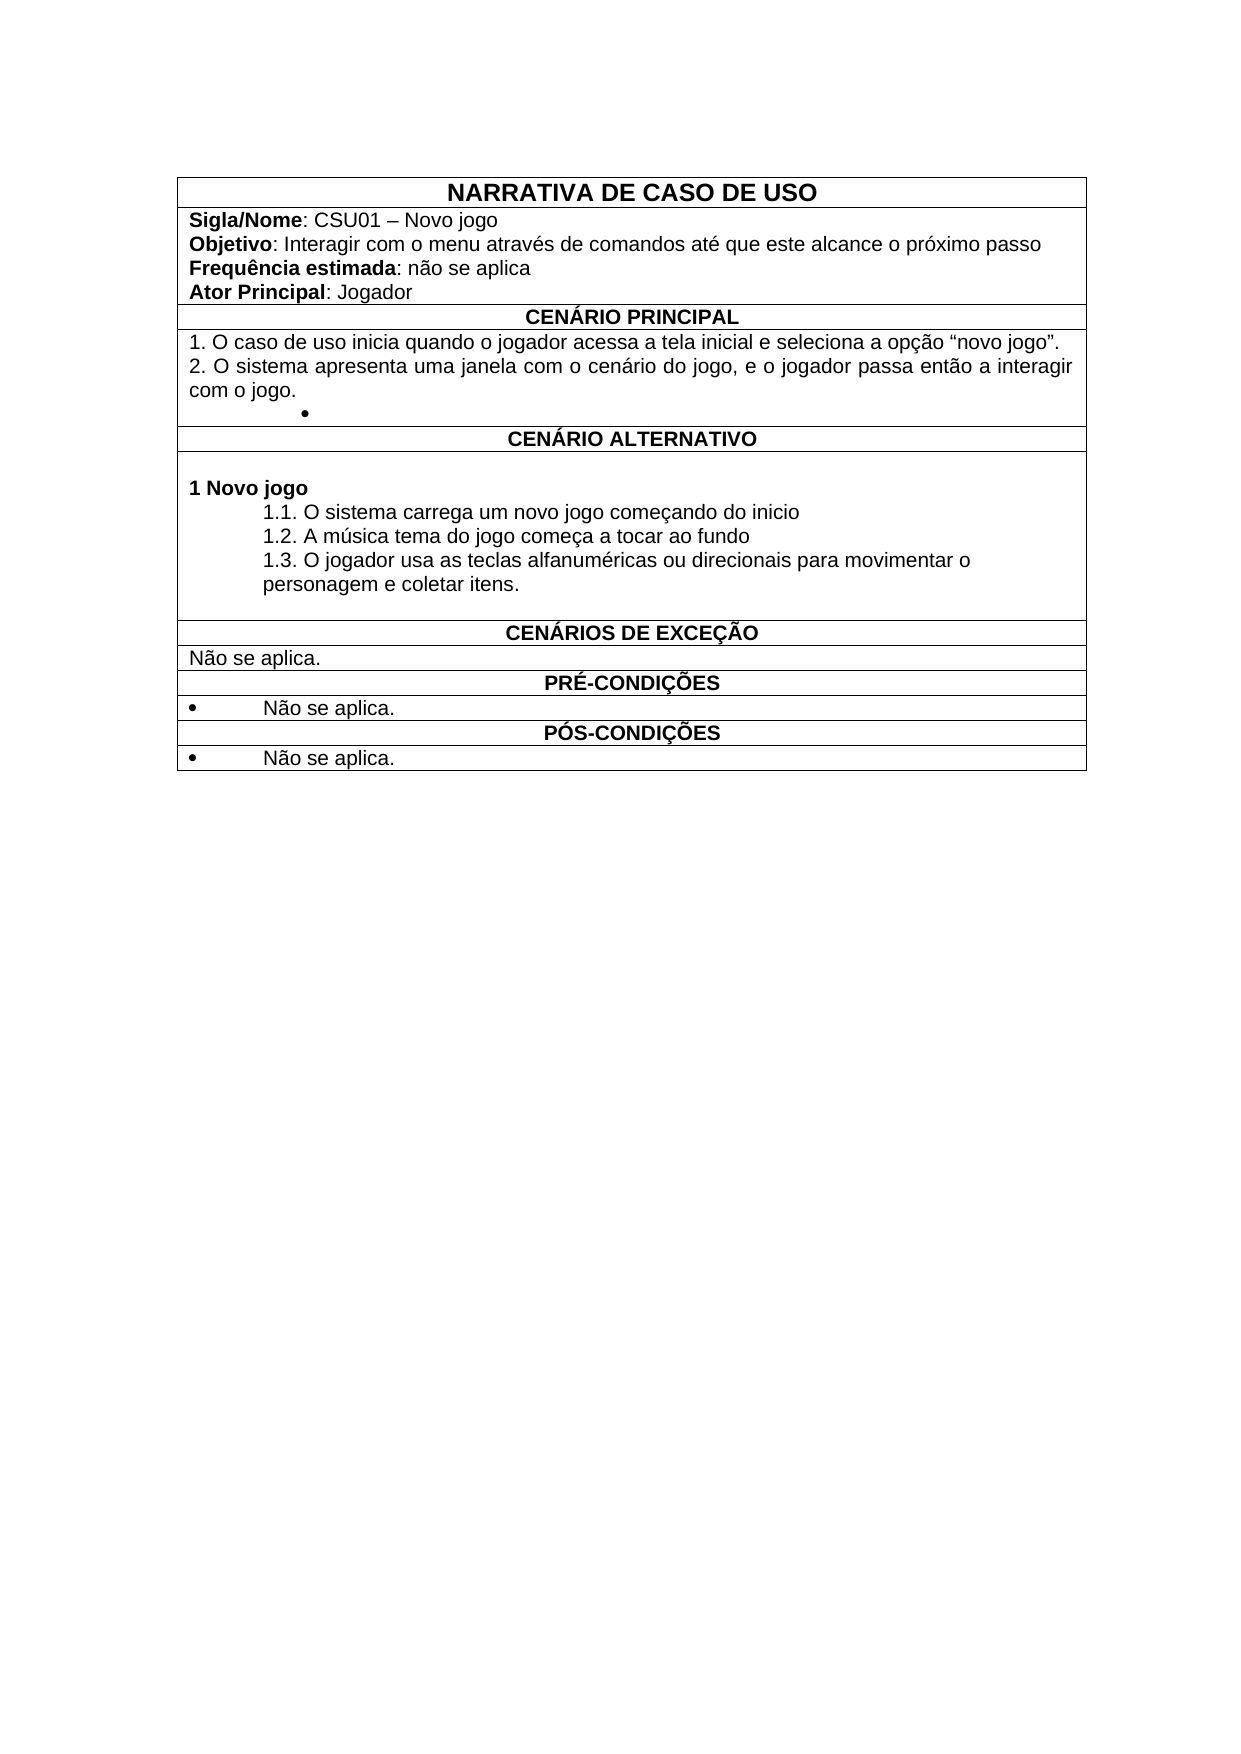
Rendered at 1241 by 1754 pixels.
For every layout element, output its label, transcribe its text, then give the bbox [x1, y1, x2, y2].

table_header NARRATIVA DE CASO DE USO [178, 178, 1086, 207]
table_cell Não se aplica. [178, 696, 1086, 720]
table_cell PÓS-CONDIÇÕES [178, 721, 1086, 745]
table_cell CENÁRIO PRINCIPAL [178, 305, 1086, 329]
table_cell PRÉ-CONDIÇÕES [178, 671, 1086, 694]
table_cell Não se aplica. [178, 646, 1086, 669]
table_cell CENÁRIOS DE EXCEÇÃO [178, 621, 1086, 644]
table_cell 1 Novo jogo 1.1. O sistema carrega um novo jogo começando do inicio 1.2. A música tema do jogo começa a tocar ao fundo 1.3. O jogador usa as teclas alfanuméricas ou direcionais para movimentar o personagem e coletar itens. [178, 452, 1086, 619]
table_cell 1. O caso de uso inicia quando o jogador acessa a tela inicial e seleciona a opção “novo jogo”. 2. O sistema apresenta uma janela com o cenário do jogo, e o jogador passa então a interagir com o jogo. [178, 330, 1086, 426]
table_cell CENÁRIO ALTERNATIVO [178, 427, 1086, 451]
table_cell Não se aplica. [178, 746, 1086, 770]
table_cell Sigla/Nome: CSU01 – Novo jogo Objetivo: Interagir com o menu através de comandos até que este alcance o próximo passo Frequência estimada: não se aplica Ator Principal: Jogador [178, 208, 1086, 304]
